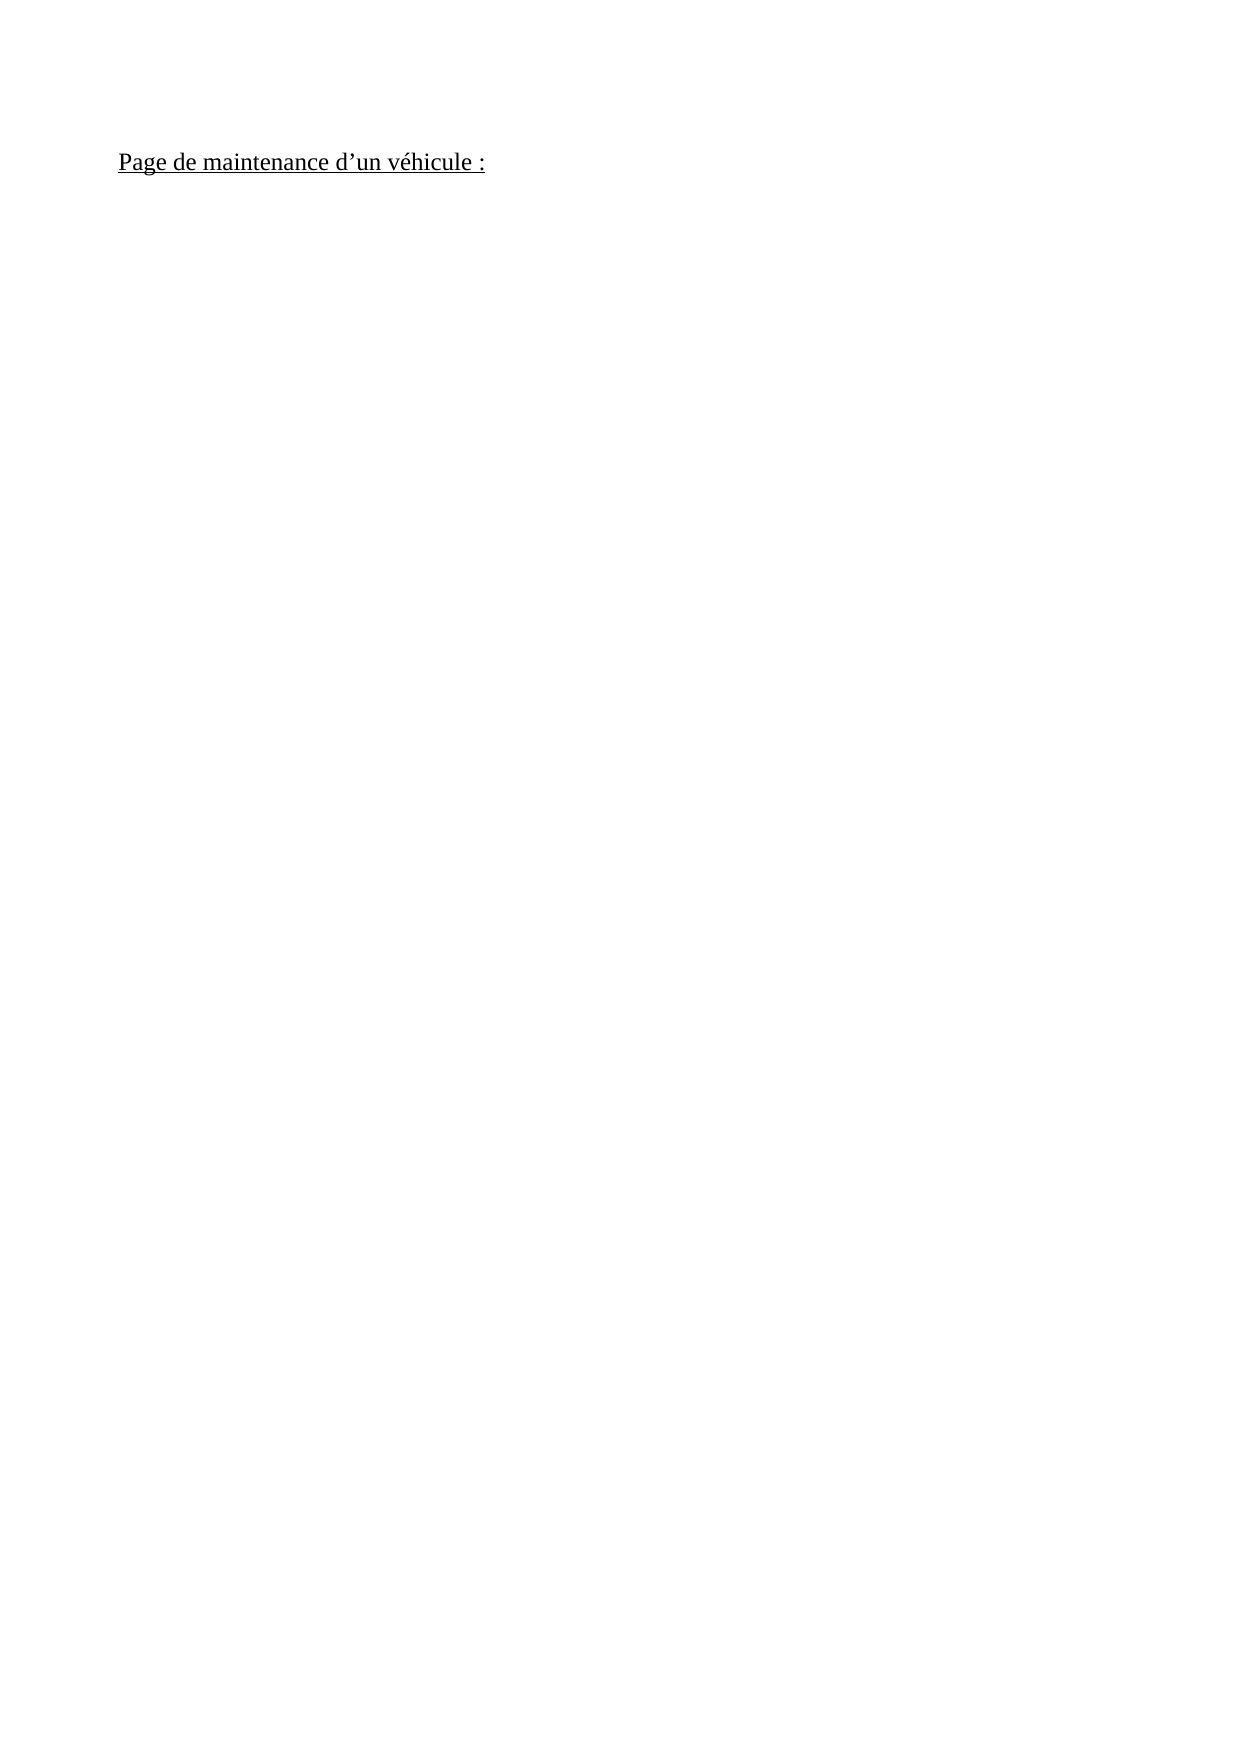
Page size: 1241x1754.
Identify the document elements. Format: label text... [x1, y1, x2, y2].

text Page de maintenance d’un véhicule : [118, 147, 1122, 176]
